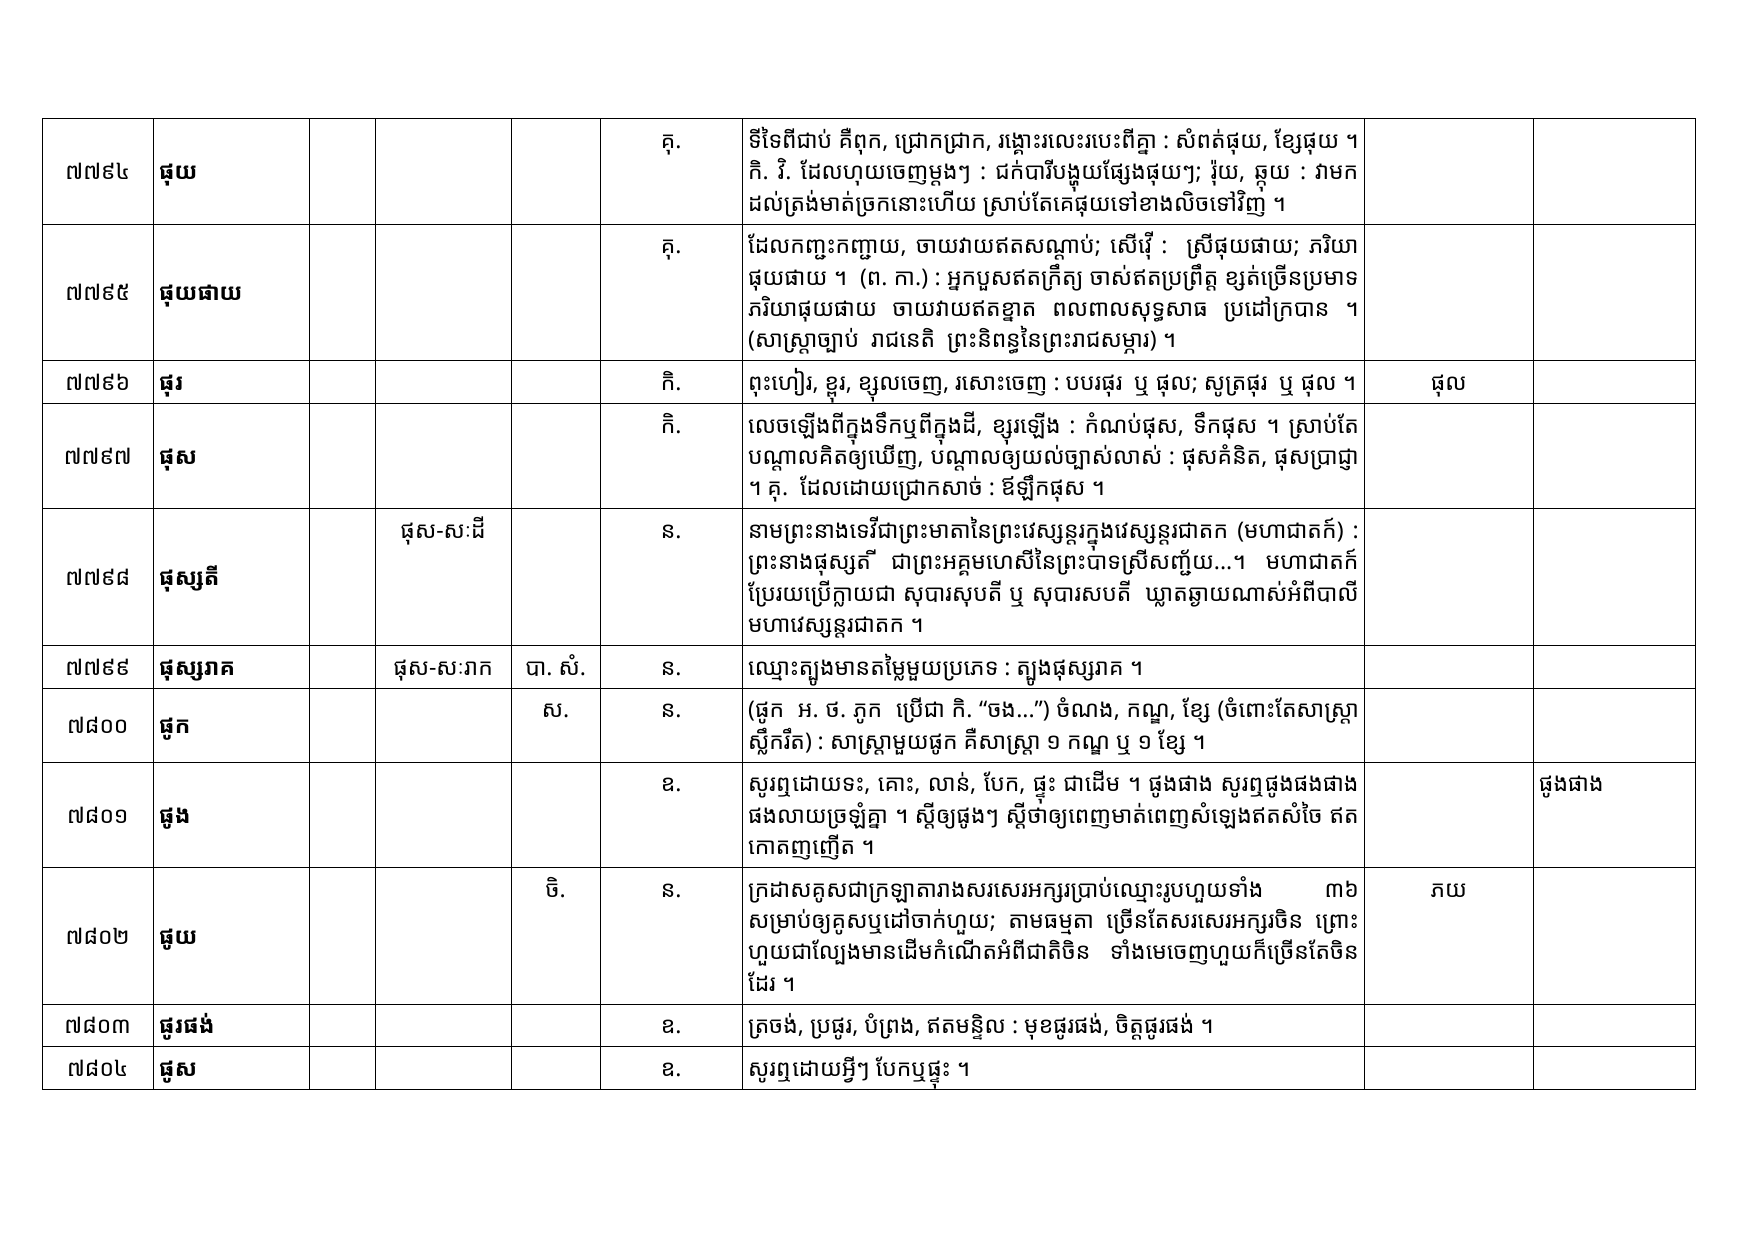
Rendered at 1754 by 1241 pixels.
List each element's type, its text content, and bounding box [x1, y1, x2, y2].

table_cell កិ. [601, 361, 742, 403]
table_cell [376, 1005, 511, 1046]
table_cell [310, 225, 375, 360]
table_cell លេច​ឡើង​ពី​ក្នុង​ទឹក​ឬ​ពី​ក្នុង​ដី, ខ្សុរ​ឡើង : កំណប់​ផុស, ទឹក​ផុស ។ ស្រាប់​តែ​បណ្ដាល​គិត​ឲ្យ​ឃើញ, បណ្ដាល​ឲ្យ​យល់​ច្បាស់​លាស់ : ផុស​គំនិត, ផុស​ប្រាជ្ញា ។ គុ. ដែល​ដោយ​ជ្រោក​សាច់ : ឪឡឹក​ផុស ។ [743, 404, 1364, 508]
table_cell [310, 509, 375, 645]
table_cell ផុរ [154, 361, 309, 403]
table_cell គុ. [601, 119, 742, 223]
table_cell [310, 646, 375, 687]
table_cell ក្រដាស​គូស​ជា​ក្រឡា​តារាង​សរសេរ​អក្សរ​ប្រាប់​ឈ្មោះ​រូប​ហួយ​ទាំង ៣៦ សម្រាប់​ឲ្យ​គូស​ឬ​ដៅ​ចាក់​ហួយ; តាម​ធម្មតា ច្រើន​តែ​សរសេរ​អក្សរ​ចិន ព្រោះ​ហួយ​ជា​ល្បែង​មាន​ដើម​កំណើត​អំពី​ជាតិ​ចិន ទាំង​មេ​ចេញ​ហួយ​ក៏​ច្រើន​តែ​ចិន​ដែរ ។ [743, 868, 1364, 1003]
table_cell [376, 404, 511, 508]
table_cell ចិ. [512, 868, 600, 1003]
table_cell [512, 225, 600, 360]
table_cell ឧ. [601, 1047, 742, 1089]
table_cell ផុស [154, 404, 309, 508]
table_cell ផុយ [154, 119, 309, 223]
table_cell [310, 1005, 375, 1046]
table_cell ផូយ [154, 868, 309, 1003]
table_cell [1365, 404, 1533, 508]
table_cell [1534, 868, 1695, 1003]
table_cell ៧៧៩៧ [43, 404, 153, 508]
table_cell ផុយផាយ [154, 225, 309, 360]
table_cell ដែល​កញ្ជះកញ្ជាយ, ចាយ​វាយ​ឥត​សណ្ដាប់; សើវ៉ើ : ស្រី​ផុយផាយ; ភរិយា​ផុយផាយ ។ (ព. កា.) : អ្នក​បួស​ឥត​ក្រឹត្យ ចាស់​ឥត​ប្រព្រឹត្ត ខ្សត់​ច្រើន​ប្រមាទ ភរិយា​ផុយផាយ ចាយ​វាយ​ឥត​ខ្នាត ពល​ពាល​សុទ្ធសាធ ប្រដៅ​ក្រ​បាន ។ (សាស្ត្រា​ច្បាប់​ រាជ​នេតិ ព្រះ​និពន្ធ​​នៃ​ព្រះ​រាជ​សម្ភារ) ។ [743, 225, 1364, 360]
table_cell ឈ្មោះ​ត្បូង​មាន​តម្លៃ​មួយ​ប្រភេទ : ត្បូង​ផុស្សរាគ ។ [743, 646, 1364, 687]
table_cell ផូងផាង [1534, 763, 1695, 867]
table_cell ផូស [154, 1047, 309, 1089]
table_cell [512, 1005, 600, 1046]
table_cell ត្រចង់, ប្រផូរ, បំព្រង, ឥត​មន្ទិល : មុខ​ផូរផង់, ចិត្ត​ផូរ​ផង់ ។ [743, 1005, 1364, 1046]
table_cell [376, 1047, 511, 1089]
table_cell ៧៧៩៨ [43, 509, 153, 645]
table_cell [1365, 1047, 1533, 1089]
table_cell បា. សំ. [512, 646, 600, 687]
table_cell [1534, 119, 1695, 223]
table_cell (ផូក អ. ថ. ភូក ប្រើ​ជា កិ. “ចង...”) ចំណង, កណ្ឌ, ខ្សែ (ចំពោះ​តែ​សាស្ត្រា​ស្លឹក​រឹត) : សាស្ត្រា​មួយ​ផូក គឺ​សាស្ត្រា ១ កណ្ឌ ឬ ១ ខ្សែ ។ [743, 689, 1364, 762]
table_cell ៧៧៩៩ [43, 646, 153, 687]
table_cell [512, 361, 600, 403]
table_cell ផូក [154, 689, 309, 762]
table_cell ផូង [154, 763, 309, 867]
table_cell [1534, 509, 1695, 645]
table_cell [1365, 763, 1533, 867]
table_cell [376, 119, 511, 223]
table_cell ៧៨០០ [43, 689, 153, 762]
table_cell [1534, 689, 1695, 762]
table_cell [512, 119, 600, 223]
table_cell សូរ​ឮ​ដោយ​អ្វី​ៗ បែក​ឬ​ផ្ទុះ ។ [743, 1047, 1364, 1089]
table_cell នាម​ព្រះ​នាង​ទេវី​ជា​ព្រះ​មាតា​នៃ​ព្រះ​វេស្សន្តរ​ក្នុង​វេស្សន្តរ​ជាតក (មហា​ជាតក៍) : ព្រះ​នាង​ផុស្សតី ជា​ព្រះ​អគ្គ​មហេសី​នៃ​ព្រះ​បាទ​ស្រី​សញ្ជ័យ...។ មហា​ជាតក៍​ប្រែរយ​ប្រើ​ក្លាយ​ជា សុបារសុបតី ឬ សុបារសបតី ឃ្លាត​ឆ្ងាយ​ណាស់​អំពី​បាលី​មហា​វេស្សន្តរ​ជាតក ។ [743, 509, 1364, 645]
table_cell ផុស-សៈរាក [376, 646, 511, 687]
table_cell សូរ​ឮ​ដោយ​ទះ, គោះ, លាន់, បែក, ផ្ទុះ ជាដើម ។ ផូង​ផាង សូរ​ឮ​ផូង​ផង​ផាង​ផង​លាយ​ច្រឡំ​គ្នា ។ ស្ដី​ឲ្យ​ផូង​ៗ ស្ដី​ថា​ឲ្យ​ពេញ​មាត់​ពេញ​សំឡេង​ឥត​​សំចៃ ឥត​កោត​ញញើត ។ [743, 763, 1364, 867]
table_cell [1365, 646, 1533, 687]
table_cell ទីទៃ​ពី​ជាប់ គឺ​ពុក, ជ្រោកជ្រាក, រង្គោះ​រលេះ​របេះ​ពី​គ្នា : សំពត់​ផុយ, ខ្សែ​ផុយ ។ កិ. វិ. ដែល​ហុយ​ចេញ​ម្ដង​ៗ : ជក់​បារី​បង្ហុយ​ផ្សែង​ផុយ​ៗ; រ៉ុយ, ឆ្កុយ : វា​មក​ដល់​ត្រង់​មាត់​ច្រក​នោះ​ហើយ ស្រាប់​តែ​គេ​ផុយ​ទៅ​ខាង​លិច​ទៅ​វិញ ។ [743, 119, 1364, 223]
table_cell [310, 119, 375, 223]
table_cell ៧៧៩៦ [43, 361, 153, 403]
table_cell [376, 763, 511, 867]
table_cell ពុះ​ហៀរ, ខ្ពុរ, ខ្សុល​ចេញ, រសោះ​ចេញ : បបរ​ផុរ ឬ ផុល; សូត្រ​ផុរ ឬ ផុល ។ [743, 361, 1364, 403]
table_cell ន. [601, 689, 742, 762]
table_cell [376, 225, 511, 360]
table_cell ៧៨០២ [43, 868, 153, 1003]
table_cell ន. [601, 509, 742, 645]
table_cell [376, 361, 511, 403]
table_cell [1534, 1005, 1695, 1046]
table_cell ន. [601, 868, 742, 1003]
table_cell ៧៧៩៥ [43, 225, 153, 360]
table_cell ផុស្ស​រាគ [154, 646, 309, 687]
table_cell [310, 404, 375, 508]
table_cell [310, 1047, 375, 1089]
table_cell [1365, 509, 1533, 645]
table_cell ផុស-សៈដី [376, 509, 511, 645]
table_cell ផូរផង់ [154, 1005, 309, 1046]
table_cell [512, 1047, 600, 1089]
table_cell [512, 763, 600, 867]
table_cell ផុល [1365, 361, 1533, 403]
table_cell [1534, 646, 1695, 687]
table_cell [376, 689, 511, 762]
table_cell [376, 868, 511, 1003]
table_cell [310, 868, 375, 1003]
table_cell ភយ [1365, 868, 1533, 1003]
table_cell ស. [512, 689, 600, 762]
table_cell ផុស្សតី [154, 509, 309, 645]
table_cell [512, 509, 600, 645]
table_cell ៧៨០៣ [43, 1005, 153, 1046]
table_cell ៧៧៩៤ [43, 119, 153, 223]
table_cell [310, 763, 375, 867]
table_cell ៧៨០១ [43, 763, 153, 867]
table_cell គុ. [601, 225, 742, 360]
table_cell ឧ. [601, 1005, 742, 1046]
table_cell ឧ. [601, 763, 742, 867]
table_cell [1365, 119, 1533, 223]
table_cell ៧៨០៤ [43, 1047, 153, 1089]
table_cell [1534, 404, 1695, 508]
table_cell ន. [601, 646, 742, 687]
table_cell [310, 689, 375, 762]
table_cell [1365, 689, 1533, 762]
table_cell [1534, 225, 1695, 360]
table_cell [1534, 1047, 1695, 1089]
table_cell [1534, 361, 1695, 403]
table_cell [310, 361, 375, 403]
table_cell [512, 404, 600, 508]
table_cell កិ. [601, 404, 742, 508]
table_cell [1365, 225, 1533, 360]
table_cell [1365, 1005, 1533, 1046]
